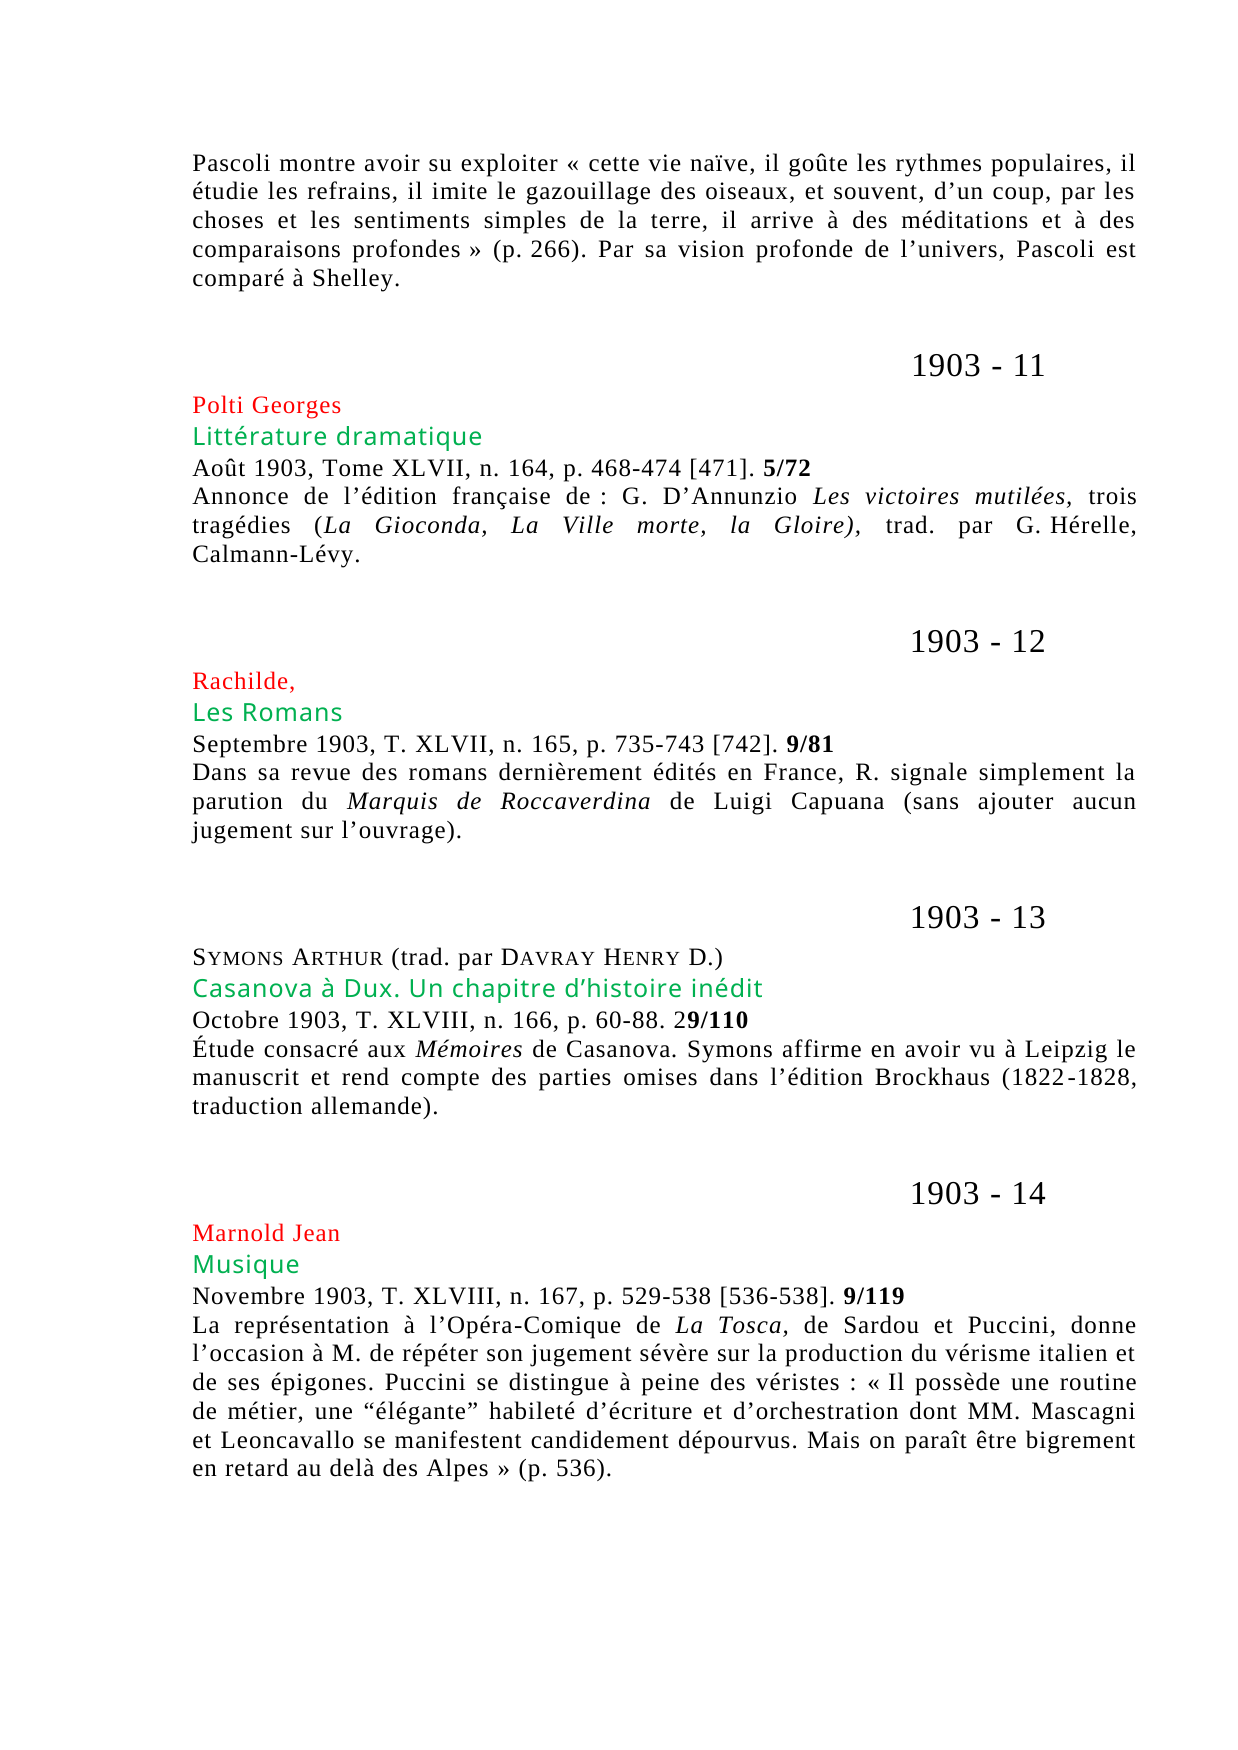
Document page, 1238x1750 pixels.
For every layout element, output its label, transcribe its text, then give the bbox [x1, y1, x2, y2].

text Littérature dramatique [192, 418, 1046, 453]
text Pascoli montre avoir su exploiter « cette vie naïve, il goûte les rythmes populaires, il étudie les refrains, il imite le gazouillage des oiseaux, et souvent, d’un coup, par les choses et les sentiments simples de la terre, il arrive à des méditations et à des comparaisons profondes » (p. 266). Par sa vision profonde de l’univers, Pascoli est comparé à Shelley. [192, 148, 1137, 291]
text Annonce de l’édition française de : G. D’Annunzio Les victoires mutilées, trois tragédies (La Gioconda, La Ville morte, la Gloire), trad. par G. Hérelle, Calmann‑Lévy. [192, 481, 1137, 568]
subtitle 1903 ‑ 13 [192, 897, 1046, 936]
text Novembre 1903, T. XLVIII, n. 167, p. 529‑538 [536‑538]. 9/119 [192, 1281, 1137, 1310]
subtitle 1903 ‑ 12 [192, 621, 1046, 660]
text Août 1903, Tome XLVII, n. 164, p. 468‑474 [471]. 5/72 [192, 453, 1137, 481]
text Musique [192, 1247, 1046, 1281]
text Casanova à Dux. Un chapitre d’histoire inédit [192, 971, 1046, 1005]
subtitle 1903 ‑ 14 [192, 1174, 1046, 1212]
text Marnold Jean [192, 1218, 1046, 1247]
text Rachilde, [192, 666, 1046, 695]
text Septembre 1903, T. XLVII, n. 165, p. 735‑743 [742]. 9/81 [192, 729, 1137, 757]
text La représentation à l’Opéra‑Comique de La Tosca, de Sardou et Puccini, donne l’occasion à M. de répéter son jugement sévère sur la production du vérisme italien et de ses épigones. Puccini se distingue à peine des véristes : « Il possède une routine de métier, une “élégante” habileté d’écriture et d’orchestration dont MM. Mascagni et Leoncavallo se manifestent candidement dépourvus. Mais on paraît être bigrement en retard au delà des Alpes » (p. 536). [192, 1310, 1137, 1482]
text Étude consacré aux Mémoires de Casanova. Symons affirme en avoir vu à Leipzig le manuscrit et rend compte des parties omises dans l’édition Brockhaus (1822‑1828, traduction allemande). [192, 1034, 1137, 1120]
text Symons Arthur (trad. par Davray Henry D.) [192, 942, 1137, 971]
subtitle 1903 ‑ 11 [192, 345, 1046, 383]
text Les Romans [192, 695, 1046, 729]
text Dans sa revue des romans dernièrement édités en France, R. signale simplement la parution du Marquis de Roccaverdina de Luigi Capuana (sans ajouter aucun jugement sur l’ouvrage). [192, 757, 1137, 844]
text Octobre 1903, T. XLVIII, n. 166, p. 60‑88. 29/110 [192, 1005, 1137, 1034]
text Polti Georges [192, 390, 1046, 418]
